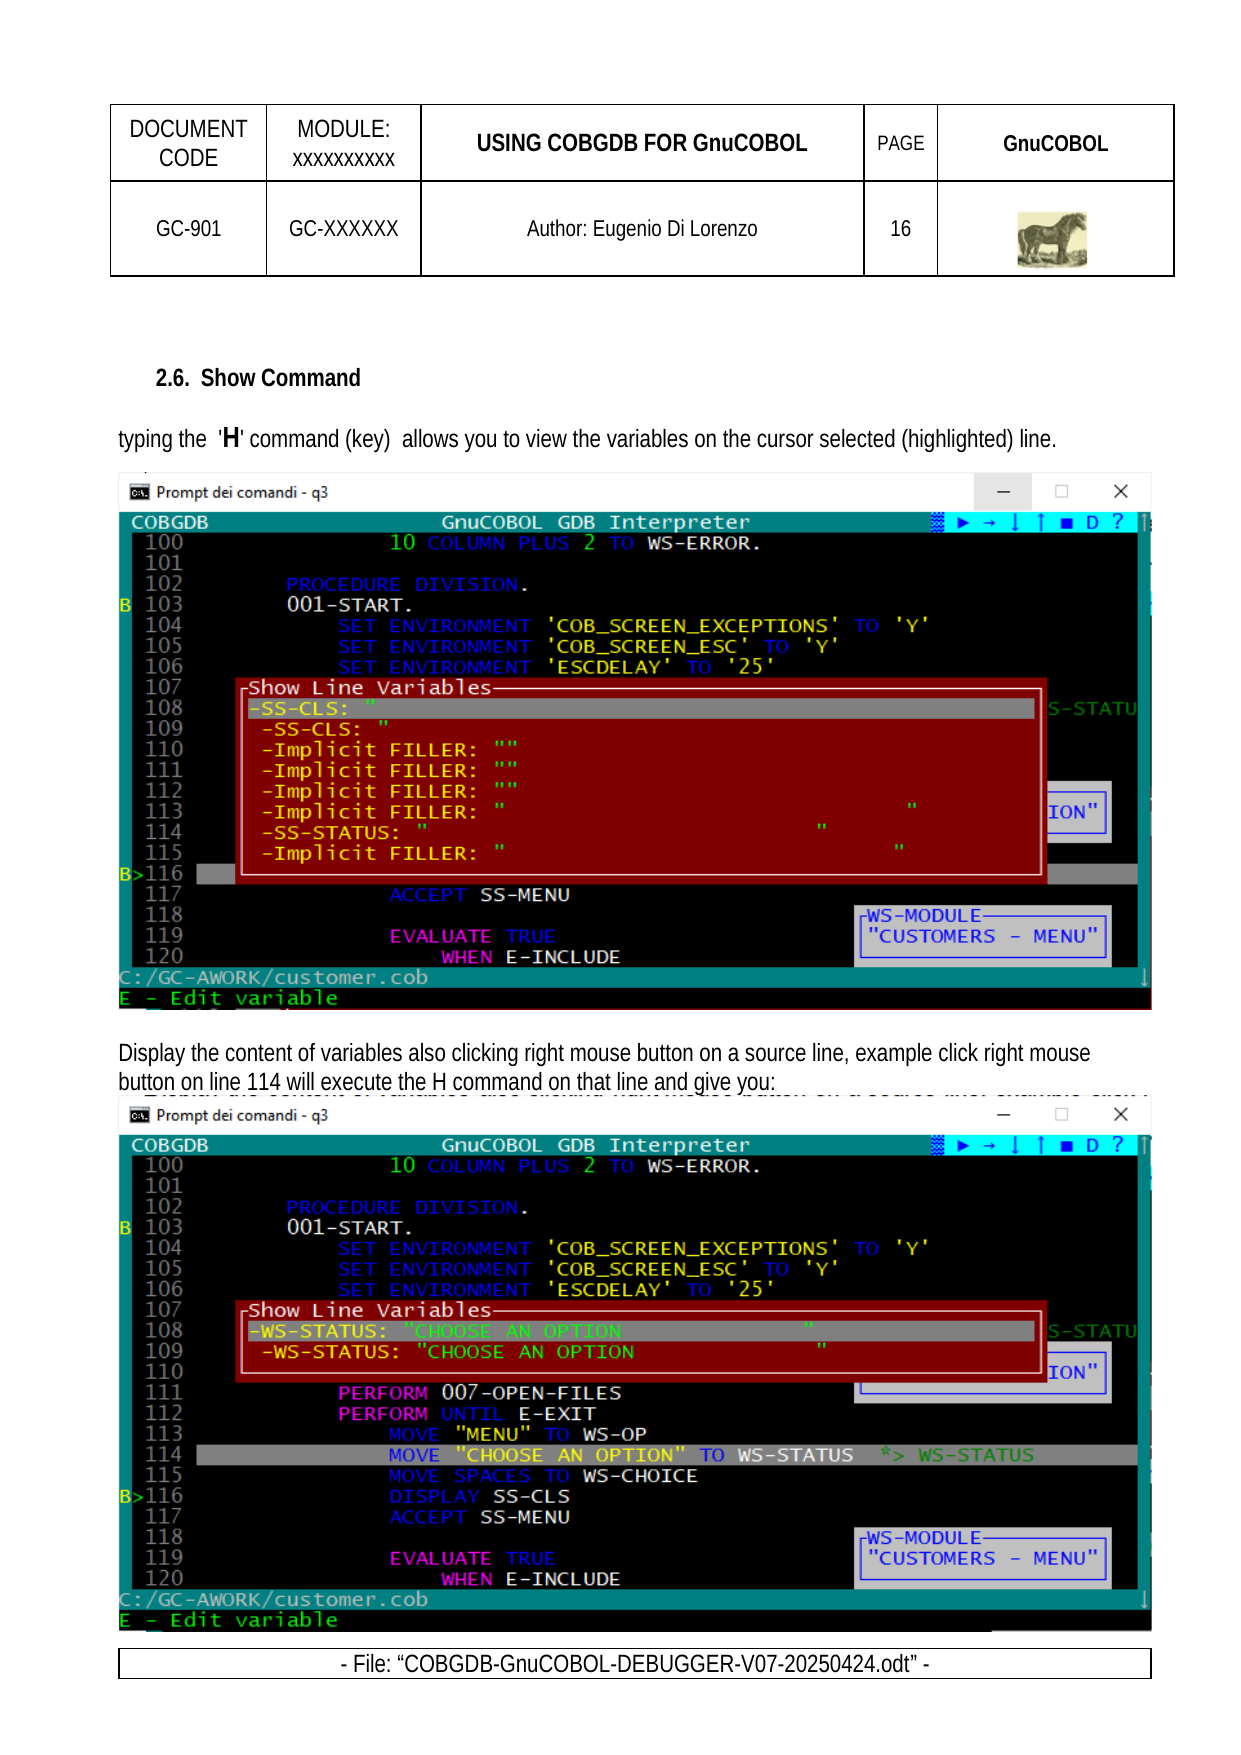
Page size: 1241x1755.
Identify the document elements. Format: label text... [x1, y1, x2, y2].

text Display the content of variables also clicking right mouse button on a source line, example click right mouse button on line 114 will execute the H command on that line and give you: [118, 1038, 1152, 1095]
text typing the 'H' command (key) allows you to view the variables on the cursor selected (highlighted) line. [118, 420, 1152, 453]
subtitle Show Command [156, 362, 1152, 391]
